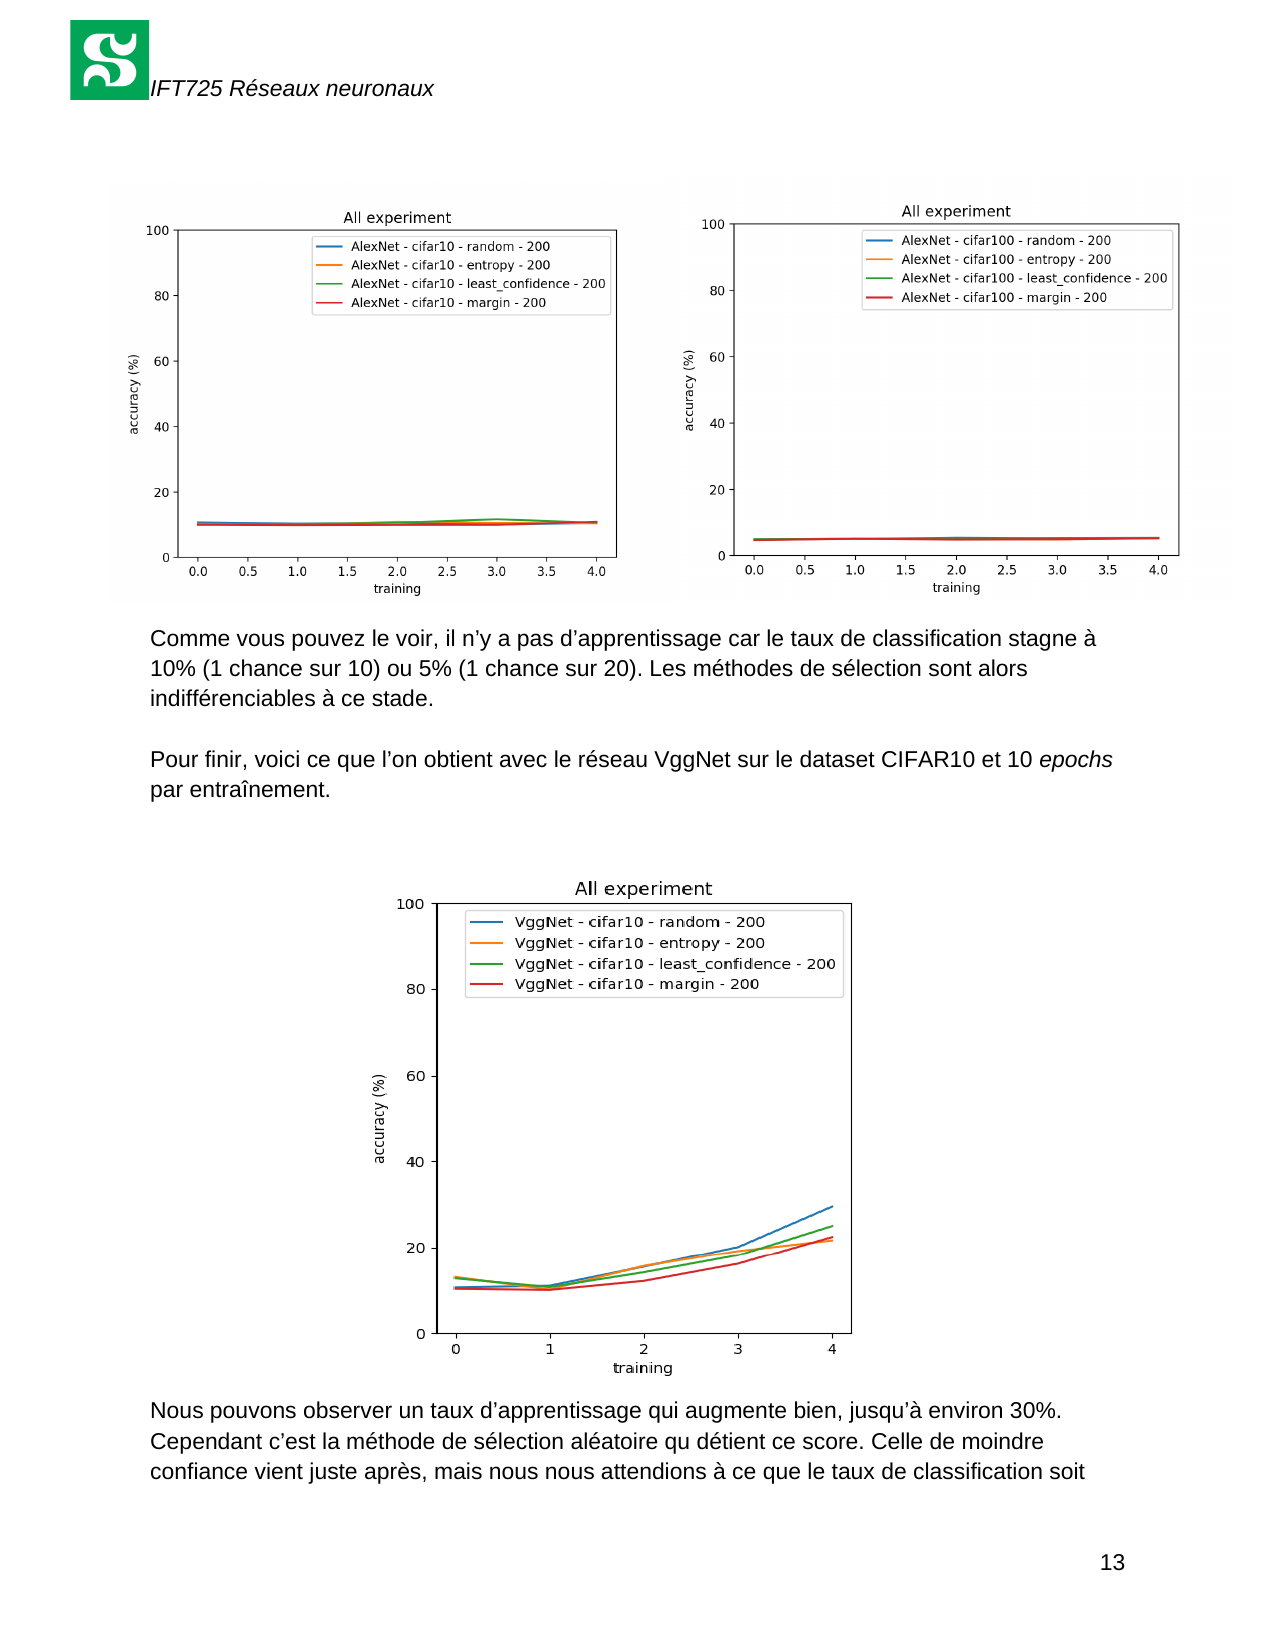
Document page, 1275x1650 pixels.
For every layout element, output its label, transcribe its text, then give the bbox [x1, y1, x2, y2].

picture [70, 20, 150, 100]
picture [107, 172, 1236, 604]
text [150, 150, 1125, 179]
picture [370, 836, 905, 1394]
text Comme vous pouvez le voir, il n’y a pas d’apprentissage car le taux de classification stagne à 10% (1 chance sur 10) ou 5% (1 chance sur 20). Les méthodes de sélection sont alors indifférenciables à ce stade. [150, 603, 1125, 712]
text Nous pouvons observer un taux d’apprentissage qui augmente bien, jusqu’à environ 30%. Cependant c’est la méthode de sélection aléatoire qu détient ce score. Celle de moindre confiance vient juste après, mais nous nous attendions à ce que le taux de classification soit [150, 1397, 1125, 1484]
text Pour finir, voici ce que l’on obtient avec le réseau VggNet sur le dataset CIFAR10 et 10 epochs par entraînement. [150, 746, 1125, 802]
